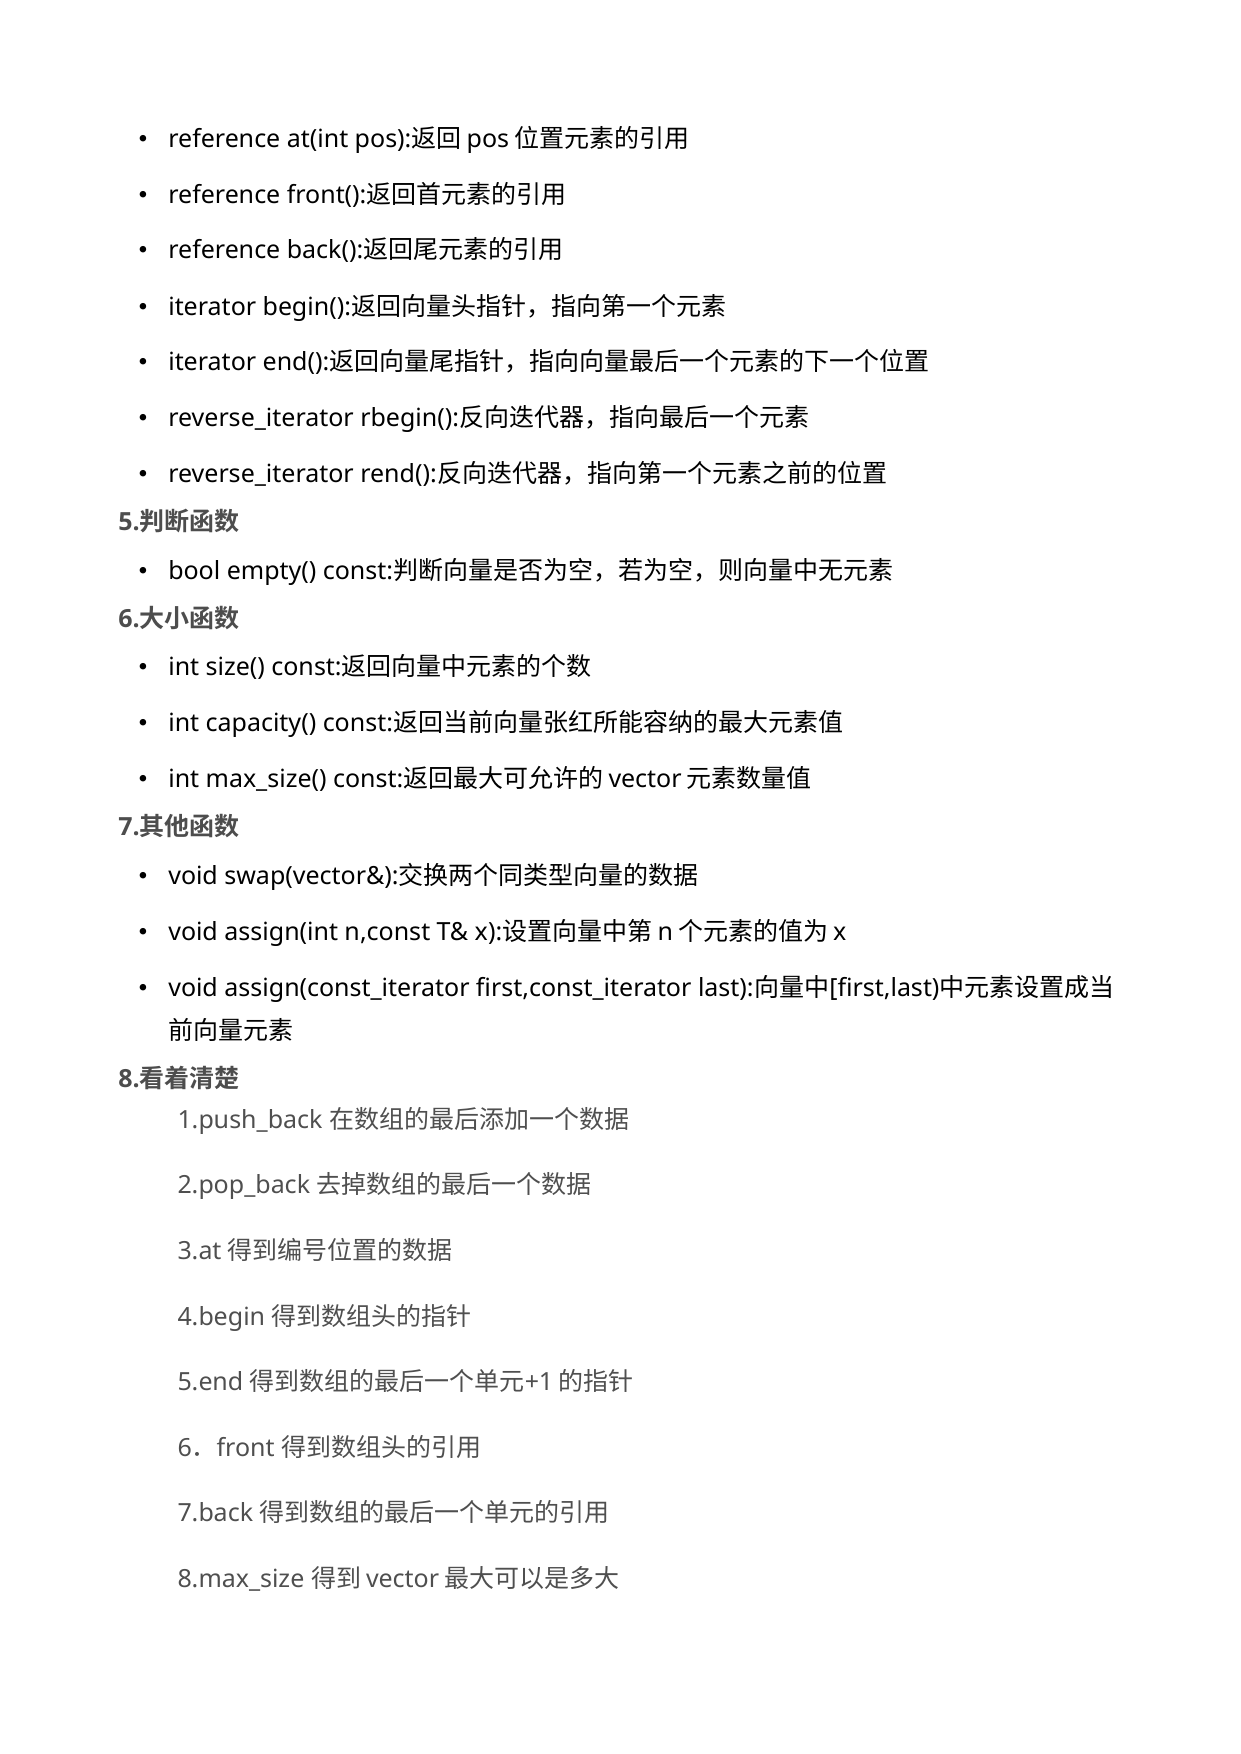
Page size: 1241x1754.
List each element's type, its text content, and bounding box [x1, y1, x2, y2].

text 4.begin 得到数组头的指针 [177, 1292, 1063, 1332]
list void assign(const_iterator first,const_iterator last):向量中[first,last)中元素设置成当前向量元素 [168, 967, 1122, 1047]
text 6．front 得到数组头的引用 [177, 1423, 1063, 1463]
text 7.back 得到数组的最后一个单元的引用 [177, 1488, 1063, 1529]
list void assign(int n,const T& x):设置向量中第n个元素的值为x [168, 911, 1122, 947]
text 1.push_back 在数组的最后添加一个数据 [177, 1095, 1063, 1135]
list reference at(int pos):返回pos位置元素的引用 [168, 118, 1122, 154]
list int max_size() const:返回最大可允许的vector元素数量值 [168, 759, 1122, 795]
list void swap(vector&):交换两个同类型向量的数据 [168, 855, 1122, 892]
list bool empty() const:判断向量是否为空，若为空，则向量中无元素 [168, 550, 1122, 587]
list reference back():返回尾元素的引用 [168, 230, 1122, 266]
text 8.max_size 得到vector最大可以是多大 [177, 1554, 1063, 1595]
text 7.其他函数 [118, 802, 1122, 843]
text 2.pop_back 去掉数组的最后一个数据 [177, 1160, 1063, 1201]
text 3.at 得到编号位置的数据 [177, 1226, 1063, 1267]
list iterator begin():返回向量头指针，指向第一个元素 [168, 286, 1122, 322]
text 6.大小函数 [118, 594, 1122, 634]
list reverse_iterator rend():反向迭代器，指向第一个元素之前的位置 [168, 454, 1122, 490]
text 5.判断函数 [118, 497, 1122, 538]
text 5.end 得到数组的最后一个单元+1的指针 [177, 1357, 1063, 1398]
list int size() const:返回向量中元素的个数 [168, 647, 1122, 683]
text 8.看着清楚 [118, 1054, 1122, 1095]
list reverse_iterator rbegin():反向迭代器，指向最后一个元素 [168, 398, 1122, 434]
list iterator end():返回向量尾指针，指向向量最后一个元素的下一个位置 [168, 342, 1122, 378]
list reference front():返回首元素的引用 [168, 174, 1122, 210]
list int capacity() const:返回当前向量张红所能容纳的最大元素值 [168, 703, 1122, 739]
